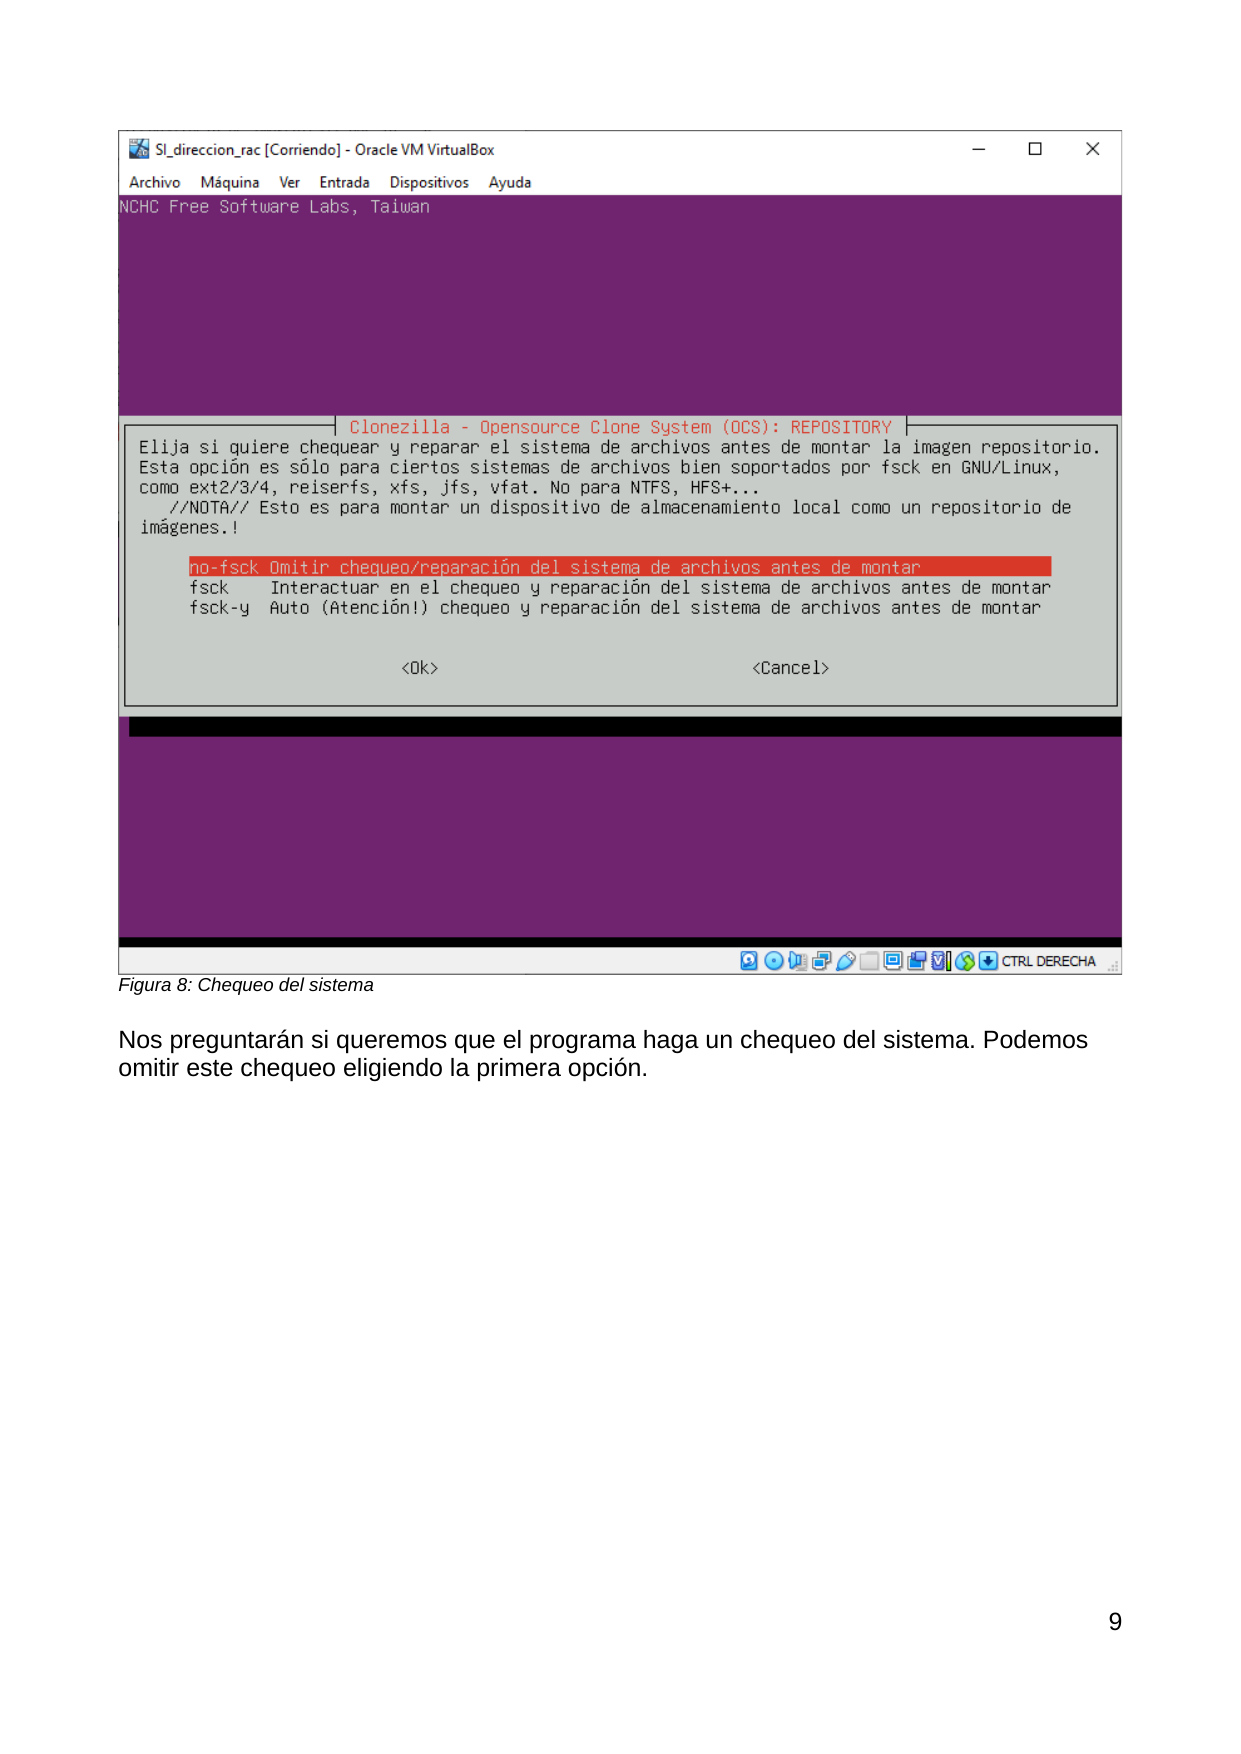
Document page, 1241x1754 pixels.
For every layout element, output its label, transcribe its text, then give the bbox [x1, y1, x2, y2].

picture [118, 130, 1123, 975]
text Nos preguntarán si queremos que el programa haga un chequeo del sistema. Podemos omitir este chequeo eligiendo la primera opción. [118, 1024, 1122, 1082]
text Figura 8: Chequeo del sistema [118, 975, 1122, 996]
